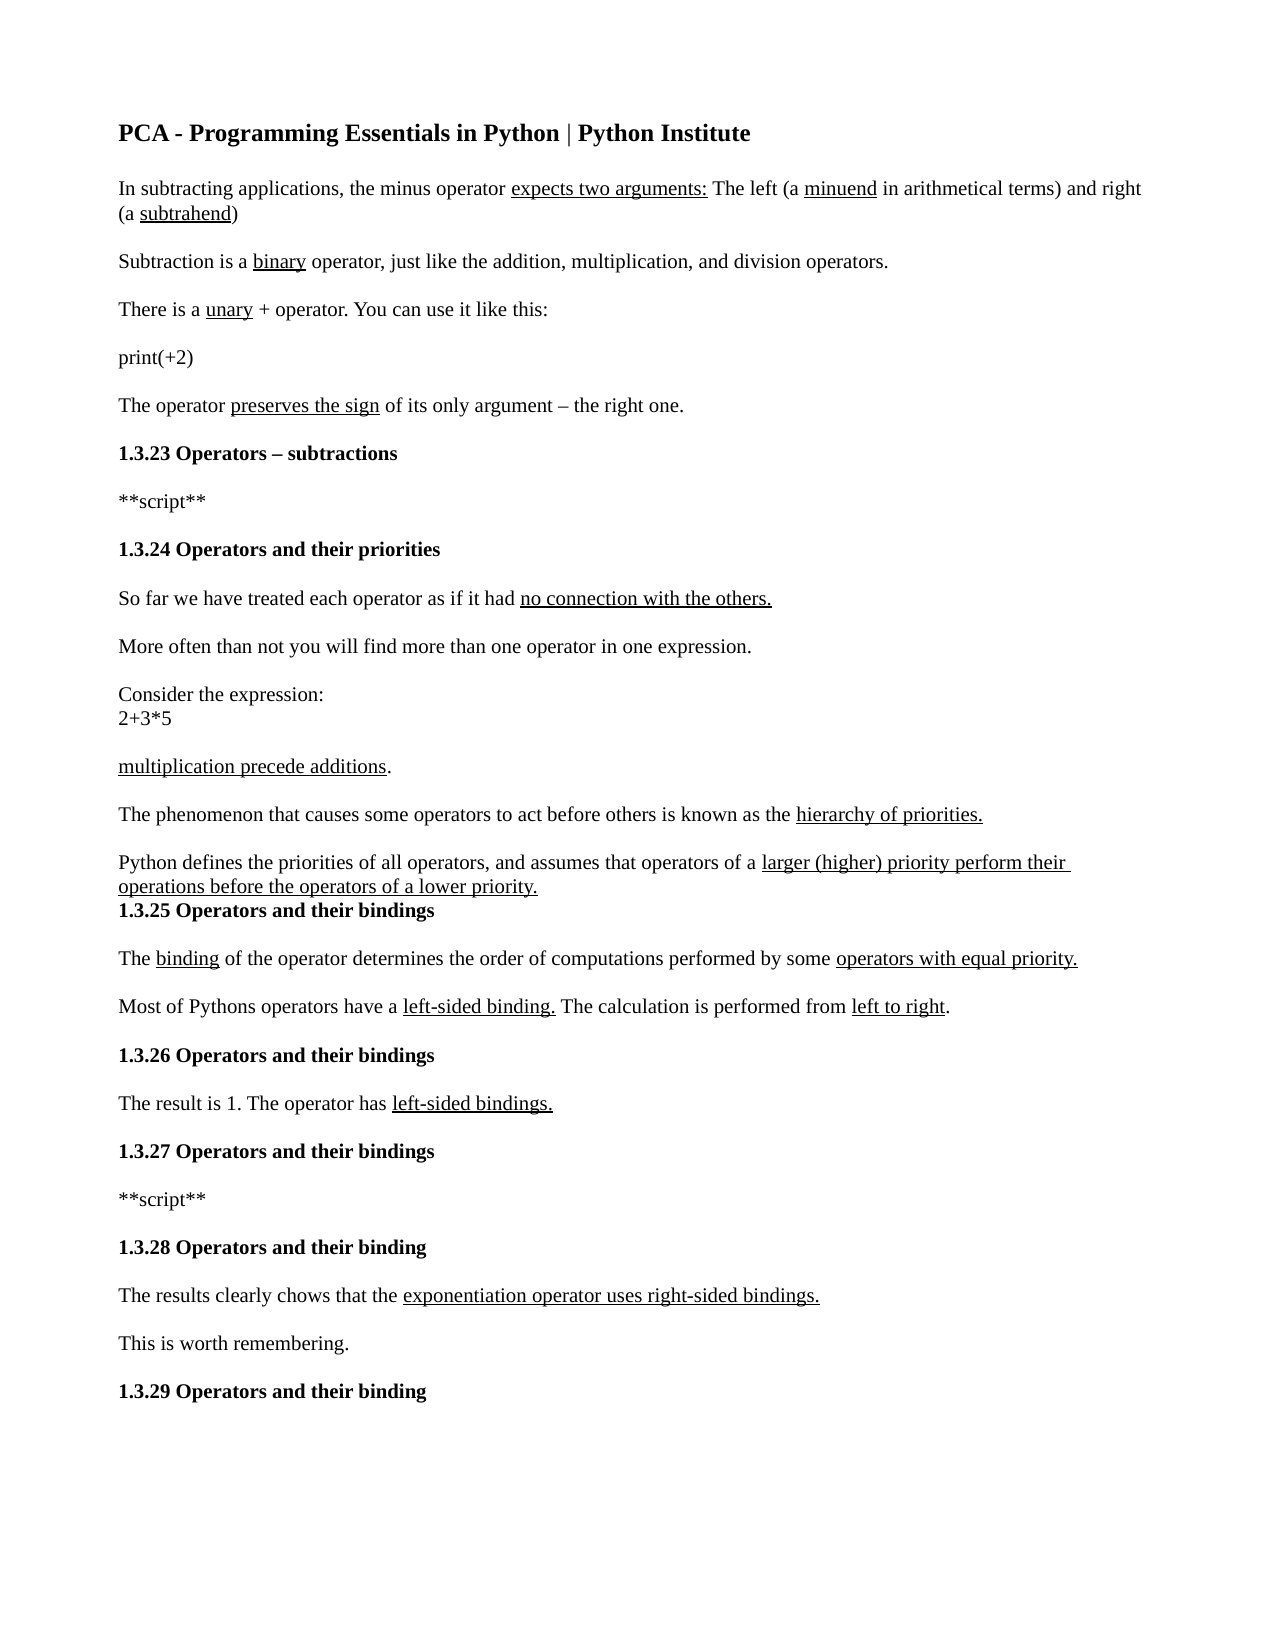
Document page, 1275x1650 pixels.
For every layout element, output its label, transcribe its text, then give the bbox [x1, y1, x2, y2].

text There is a unary + operator. You can use it like this: [118, 297, 1157, 321]
text The operator preserves the sign of its only argument – the right one. [118, 393, 1157, 417]
text 1.3.23 Operators – subtractions [118, 441, 1157, 465]
text **script** [118, 489, 1157, 513]
text 2+3*5 [118, 706, 1157, 730]
text Python defines the priorities of all operators, and assumes that operators of a larger (higher) priority perform their operations before the operators of a lower priority. [118, 850, 1157, 898]
text 1.3.25 Operators and their bindings [118, 898, 1157, 922]
text The results clearly chows that the exponentiation operator uses right-sided bindings. [118, 1283, 1157, 1307]
text The result is 1. The operator has left-sided bindings. [118, 1091, 1157, 1115]
text Subtraction is a binary operator, just like the addition, multiplication, and division operators. [118, 248, 1157, 273]
text Consider the expression: [118, 682, 1157, 706]
text More often than not you will find more than one operator in one expression. [118, 633, 1157, 658]
text 1.3.28 Operators and their binding [118, 1235, 1157, 1259]
text In subtracting applications, the minus operator expects two arguments: The left (a minuend in arithmetical terms) and right (a subtrahend) [118, 176, 1157, 224]
text This is worth remembering. [118, 1331, 1157, 1355]
text 1.3.24 Operators and their priorities [118, 537, 1157, 561]
text print(+2) [118, 345, 1157, 369]
text 1.3.26 Operators and their bindings [118, 1043, 1157, 1067]
text So far we have treated each operator as if it had no connection with the others. [118, 585, 1157, 609]
text The binding of the operator determines the order of computations performed by some operators with equal priority. [118, 946, 1157, 970]
text multiplication precede additions. [118, 754, 1157, 778]
text **script** [118, 1187, 1157, 1211]
text 1.3.29 Operators and their binding [118, 1379, 1157, 1403]
text 1.3.27 Operators and their bindings [118, 1139, 1157, 1163]
text The phenomenon that causes some operators to act before others is known as the hierarchy of priorities. [118, 802, 1157, 826]
text Most of Pythons operators have a left-sided binding. The calculation is performed from left to right. [118, 994, 1157, 1018]
